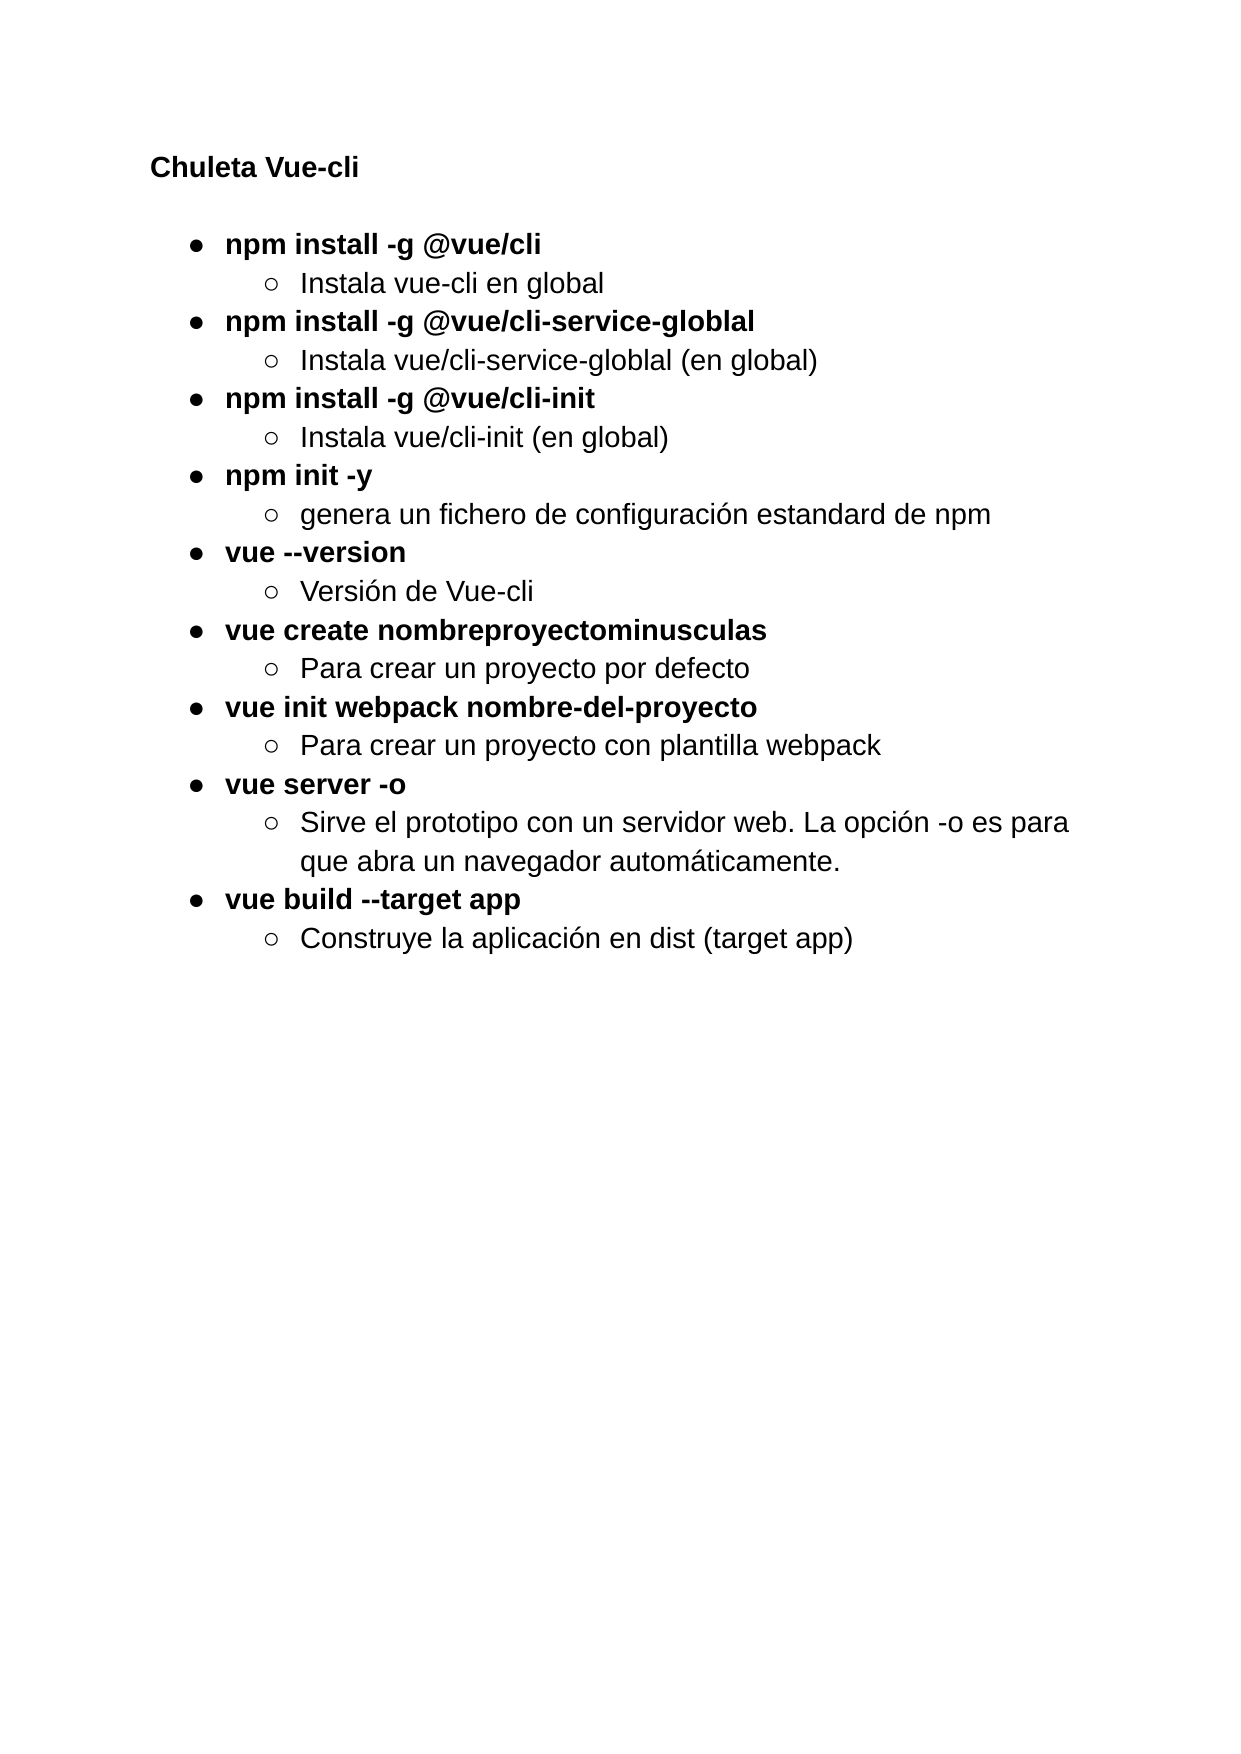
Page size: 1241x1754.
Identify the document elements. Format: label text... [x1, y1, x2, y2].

list npm install -g @vue/cli-init [187, 381, 1090, 415]
text Chuleta Vue-cli [150, 150, 1090, 183]
list Instala vue/cli-init (en global) [262, 420, 1090, 453]
list Sirve el prototipo con un servidor web. La opción -o es para que abra un navegador automáticamente. [262, 805, 1090, 877]
list Para crear un proyecto con plantilla webpack [262, 728, 1090, 762]
list vue init webpack nombre-del-proyecto [187, 689, 1090, 723]
list Para crear un proyecto por defecto [262, 651, 1090, 684]
list npm install -g @vue/cli-service-globlal [187, 304, 1090, 338]
list vue server -o [187, 767, 1090, 800]
list Instala vue/cli-service-globlal (en global) [262, 343, 1090, 376]
list Versión de Vue-cli [262, 574, 1090, 607]
list vue build --target app [187, 882, 1090, 916]
list Instala vue-cli en global [262, 266, 1090, 299]
list genera un fichero de configuración estandard de npm [262, 497, 1090, 530]
list vue create nombreproyectominusculas [187, 612, 1090, 646]
list npm install -g @vue/cli [187, 227, 1090, 261]
list vue --version [187, 535, 1090, 569]
list npm init -y [187, 458, 1090, 492]
list Construye la aplicación en dist (target app) [262, 921, 1090, 954]
